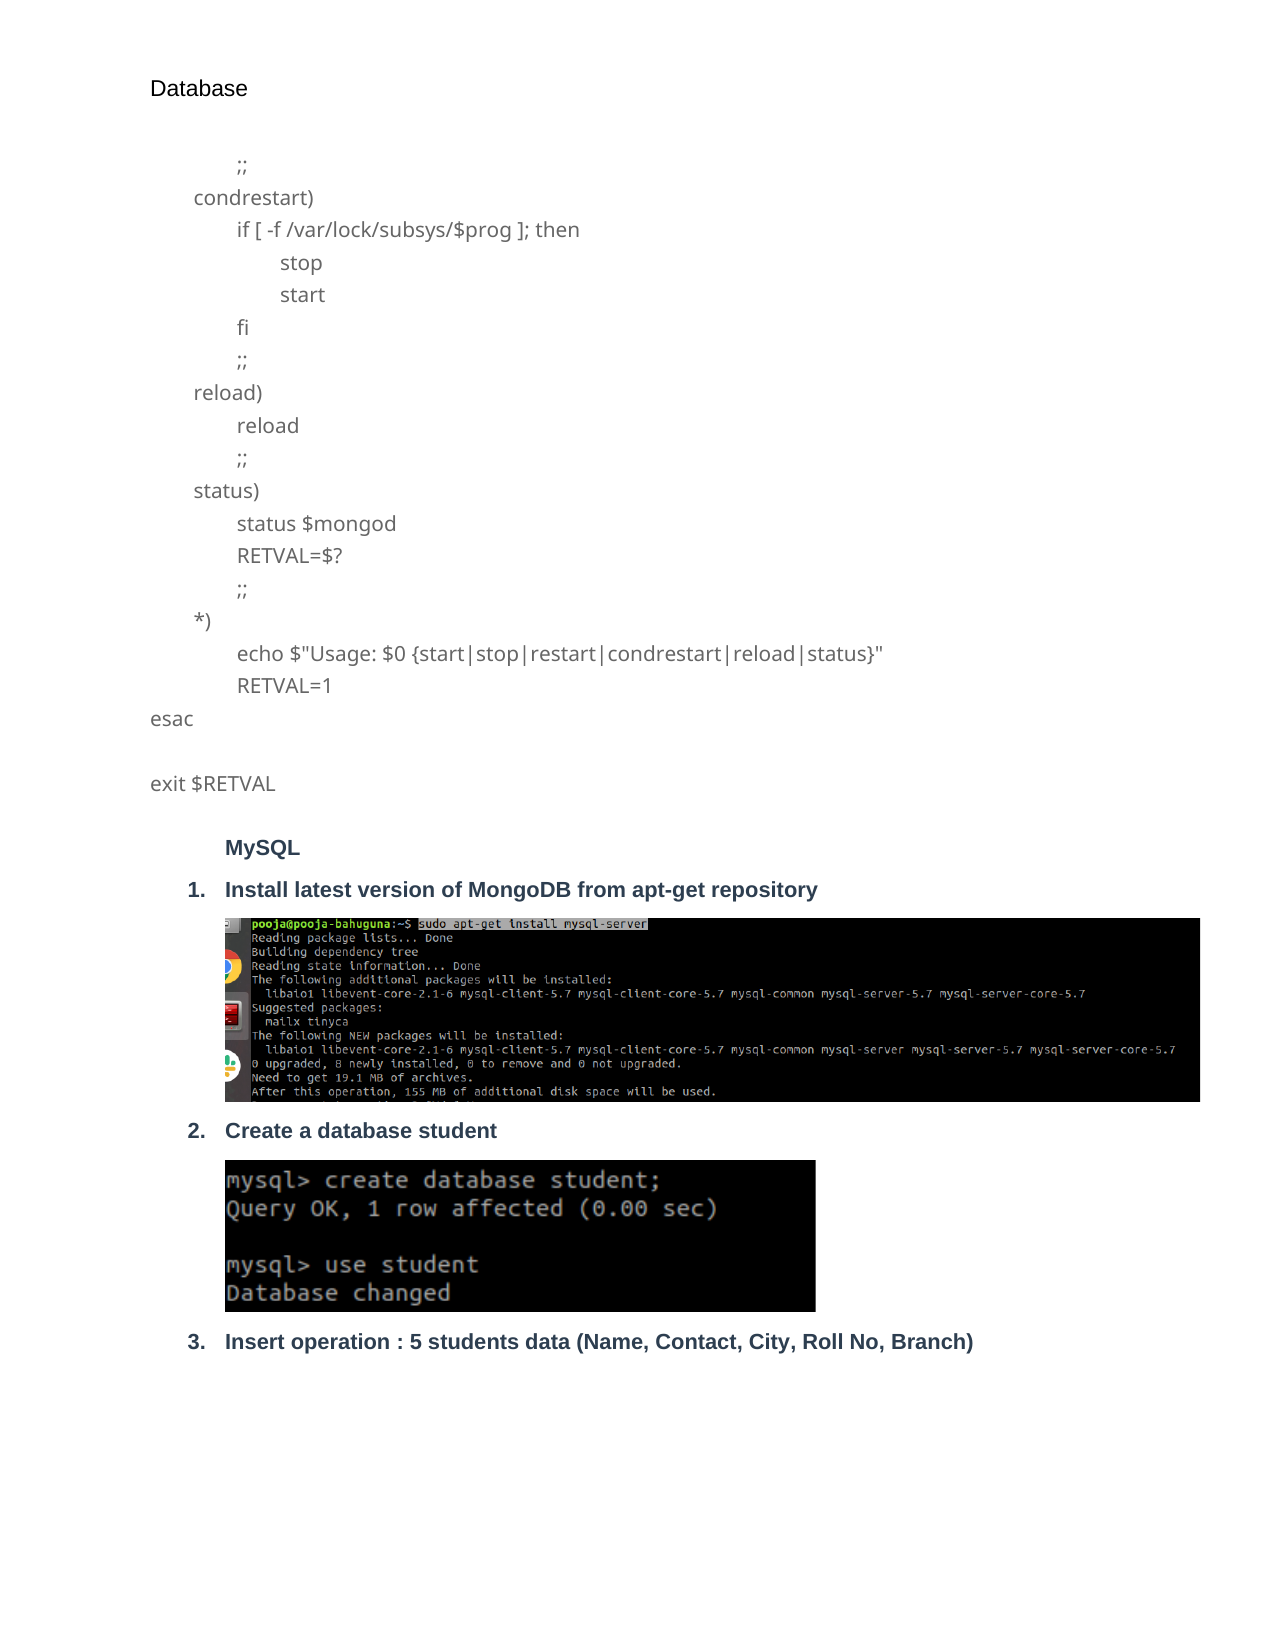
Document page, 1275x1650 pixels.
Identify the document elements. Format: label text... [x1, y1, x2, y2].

text ;; [150, 150, 1125, 178]
text RETVAL=$? [150, 541, 1125, 570]
picture [225, 918, 1200, 1102]
text ;; [150, 346, 1125, 374]
text fi [150, 313, 1125, 341]
text esac [150, 704, 1125, 733]
picture [225, 1160, 816, 1312]
text RETVAL=1 [150, 672, 1125, 700]
text if [ -f /var/lock/subsys/$prog ]; then [150, 215, 1125, 244]
text ;; [150, 574, 1125, 602]
text reload) [150, 378, 1125, 407]
text *) [150, 606, 1125, 635]
text status $mongod [150, 509, 1125, 537]
text condrestart) [150, 183, 1125, 211]
text echo $"Usage: $0 {start|stop|restart|condrestart|reload|status}" [150, 639, 1125, 667]
text start [150, 280, 1125, 309]
text reload [150, 411, 1125, 439]
list Create a database student [187, 1118, 1125, 1144]
text exit $RETVAL [150, 769, 1125, 798]
text ;; [150, 443, 1125, 472]
list Install latest version of MongoDB from apt-get repository [187, 877, 1125, 902]
text stop [150, 248, 1125, 276]
text MySQL [225, 835, 1125, 860]
text status) [150, 476, 1125, 504]
list Insert operation : 5 students data (Name, Contact, City, Roll No, Branch) [187, 1328, 1125, 1354]
